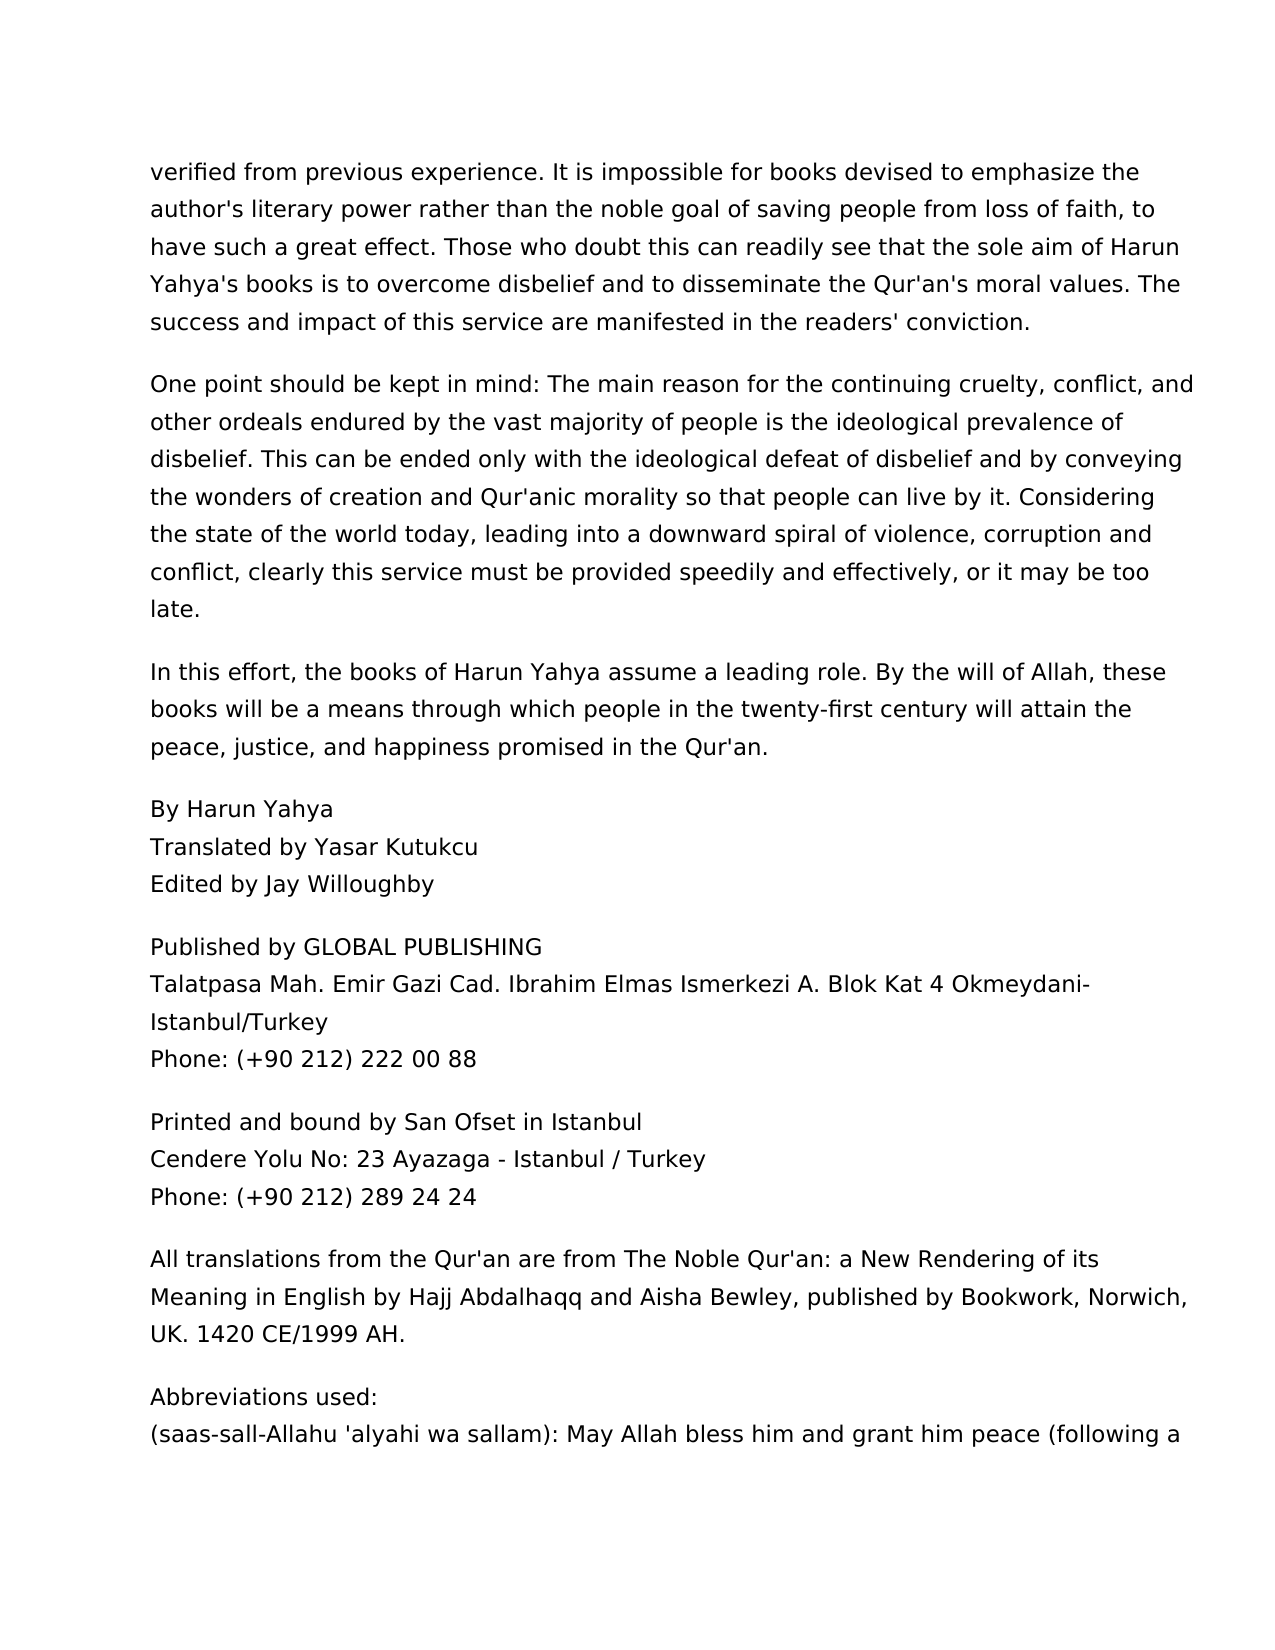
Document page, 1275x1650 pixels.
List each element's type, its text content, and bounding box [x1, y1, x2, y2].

text One point should be kept in mind: The main reason for the continuing cruelty, conflict, and other ordeals endured by the vast majority of people is the ideological prevalence of disbelief. This can be ended only with the ideological defeat of disbelief and by conveying the wonders of creation and Qur'anic morality so that people can live by it. Considering the state of the world today, leading into a downward spiral of violence, corruption and conflict, clearly this service must be provided speedily and effectively, or it may be too late. [150, 362, 1200, 625]
text By Harun Yahya Translated by Yasar Kutukcu Edited by Jay Willoughby [150, 787, 1200, 900]
text All translations from the Qur'an are from The Noble Qur'an: a New Rendering of its Meaning in English by Hajj Abdalhaqq and Aisha Bewley, published by Bookwork, Norwich, UK. 1420 CE/1999 AH. [150, 1237, 1200, 1350]
text Abbreviations used: (saas-sall-Allahu 'alyahi wa sallam): May Allah bless him and grant him peace (following a [150, 1375, 1200, 1450]
text verified from previous experience. It is impossible for books devised to emphasize the author's literary power rather than the noble goal of saving people from loss of faith, to have such a great effect. Those who doubt this can readily see that the sole aim of Harun Yahya's books is to overcome disbelief and to disseminate the Qur'an's moral values. The success and impact of this service are manifested in the readers' conviction. [150, 150, 1200, 337]
text Published by GLOBAL PUBLISHING Talatpasa Mah. Emir Gazi Cad. Ibrahim Elmas Ismerkezi A. Blok Kat 4 Okmeydani-Istanbul/Turkey Phone: (+90 212) 222 00 88 [150, 925, 1200, 1075]
text Printed and bound by San Ofset in Istanbul Cendere Yolu No: 23 Ayazaga - Istanbul / Turkey Phone: (+90 212) 289 24 24 [150, 1100, 1200, 1212]
text In this effort, the books of Harun Yahya assume a leading role. By the will of Allah, these books will be a means through which people in the twenty-first century will attain the peace, justice, and happiness promised in the Qur'an. [150, 650, 1200, 762]
